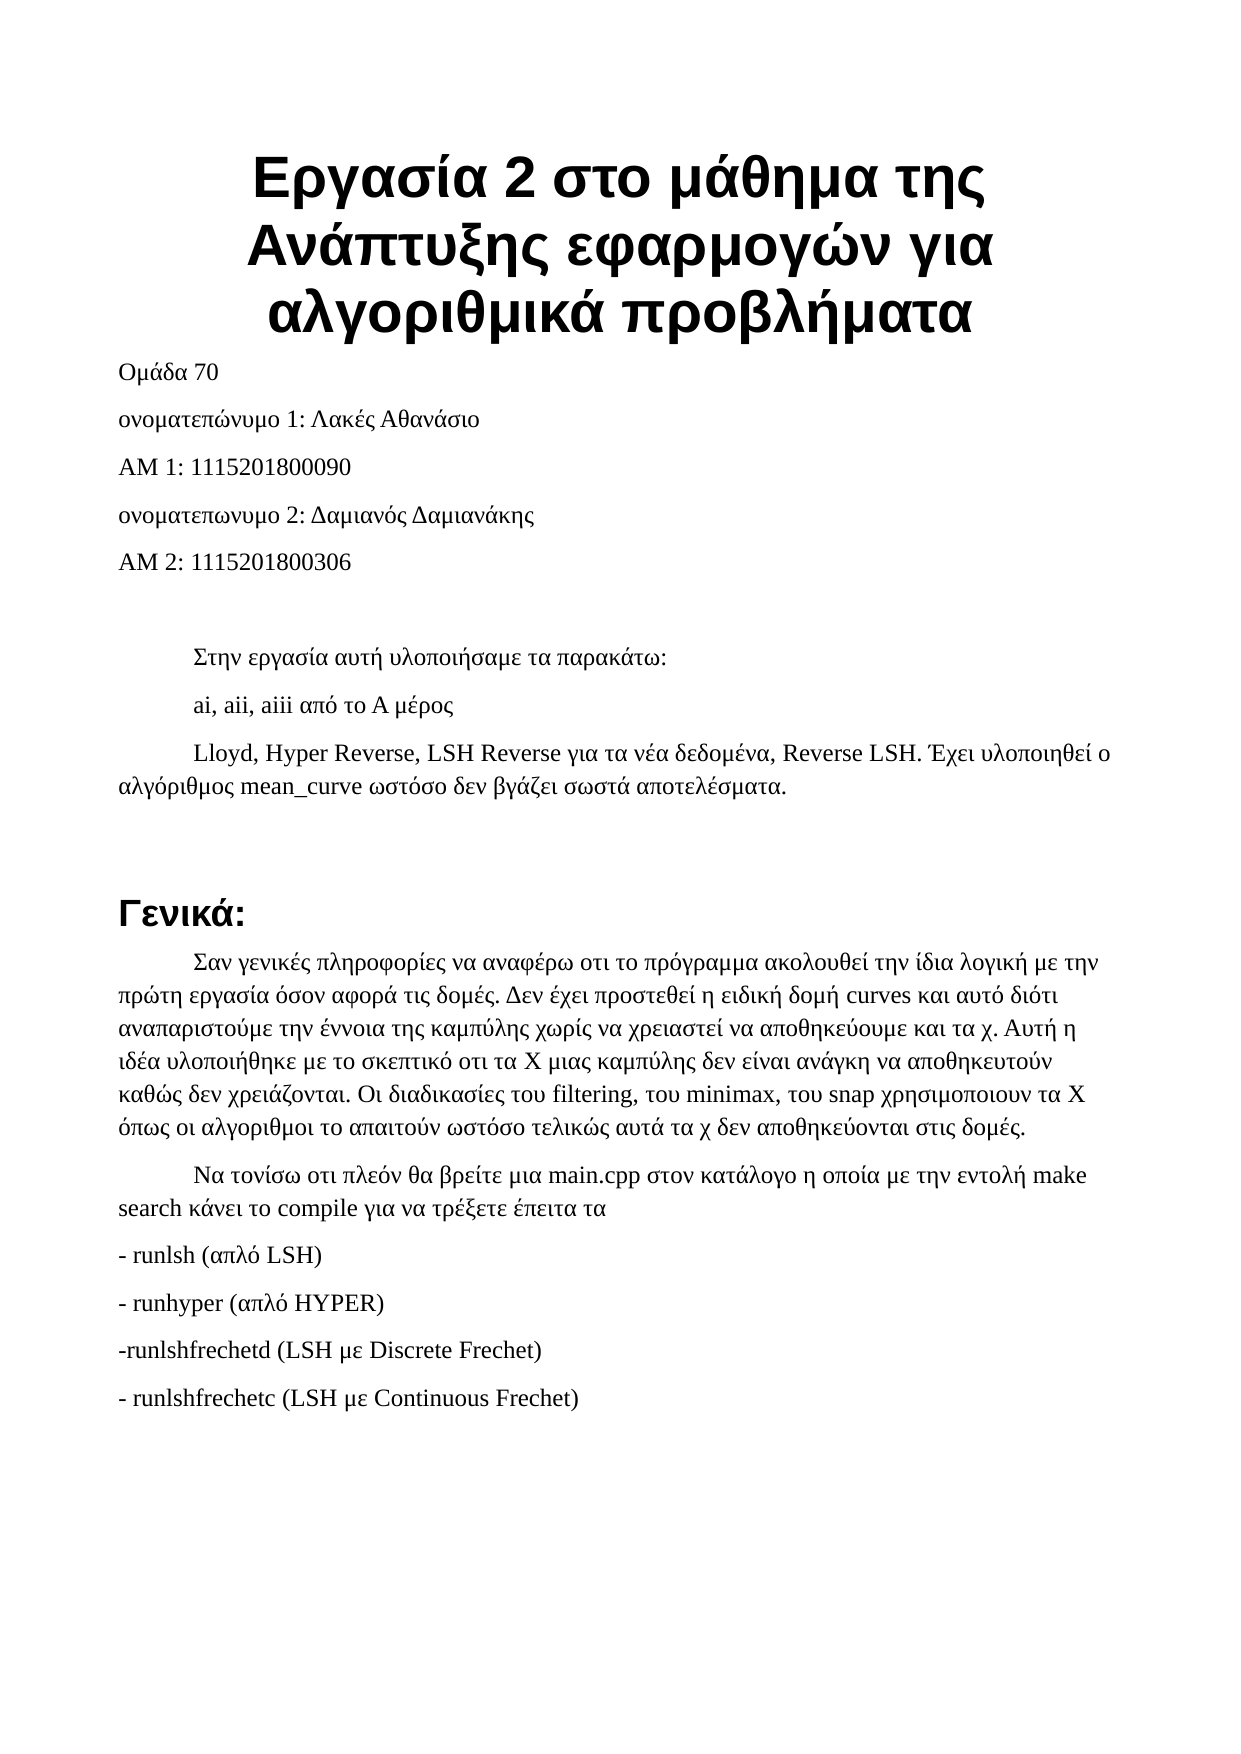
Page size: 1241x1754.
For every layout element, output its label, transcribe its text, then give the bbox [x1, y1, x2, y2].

text - runlsh (απλό LSH) [118, 1240, 1122, 1269]
text Στην εργασία αυτή υλοποιήσαμε τα παρακάτω: [118, 642, 1122, 671]
text ΑΜ 2: 1115201800306 [118, 547, 1122, 576]
text Ομάδα 70 [118, 357, 1122, 386]
text Να τονίσω οτι πλεόν θα βρείτε μια main.cpp στον κατάλογο η οποία με την εντολή make search κάνει το compile για να τρέξετε έπειτα τα [118, 1160, 1122, 1222]
text Lloyd, Hyper Reverse, LSH Reverse για τα νέα δεδομένα, Reverse LSH. Έχει υλοποιηθεί ο αλγόριθμος mean_curve ωστόσο δεν βγάζει σωστά αποτελέσματα. [118, 738, 1122, 799]
text ονοματεπωνυμο 2: Δαμιανός Δαμιανάκης [118, 500, 1122, 528]
text ΑΜ 1: 1115201800090 [118, 452, 1122, 481]
text ai, aii, aiii από το Α μέρος [118, 690, 1122, 719]
title Εργασία 2 στο μάθημα της Ανάπτυξης εφαρμογών για αλγοριθμικά προβλήματα [118, 143, 1122, 344]
text -runlshfrechetd (LSH με Discrete Frechet) [118, 1336, 1122, 1364]
text - runlshfrechetc (LSH με Continuous Frechet) [118, 1383, 1122, 1412]
text - runhyper (απλό HYPER) [118, 1288, 1122, 1317]
text ονοματεπώνυμο 1: Λακές Αθανάσιο [118, 404, 1122, 433]
text Σαν γενικές πληροφορίες να αναφέρω οτι το πρόγραμμα ακολουθεί την ίδια λογική με την πρώτη εργασία όσον αφορά τις δομές. Δεν έχει προστεθεί η ειδική δομή curves και αυτό διότι αναπαριστούμε την έννοια της καμπύλης χωρίς να χρειαστεί να αποθηκεύουμε και τα χ. Αυτή η ιδέα υλοποιήθηκε με το σκεπτικό οτι τα X μιας καμπύλης δεν είναι ανάγκη να αποθηκευτούν καθώς δεν χρειάζονται. Οι διαδικασίες του filtering, του minimax, του snap χρησιμοποιουν τα X όπως οι αλγοριθμοι το απαιτούν ωστόσο τελικώς αυτά τα χ δεν αποθηκεύονται στις δομές. [118, 947, 1122, 1141]
subtitle Γενικά: [118, 891, 1122, 934]
